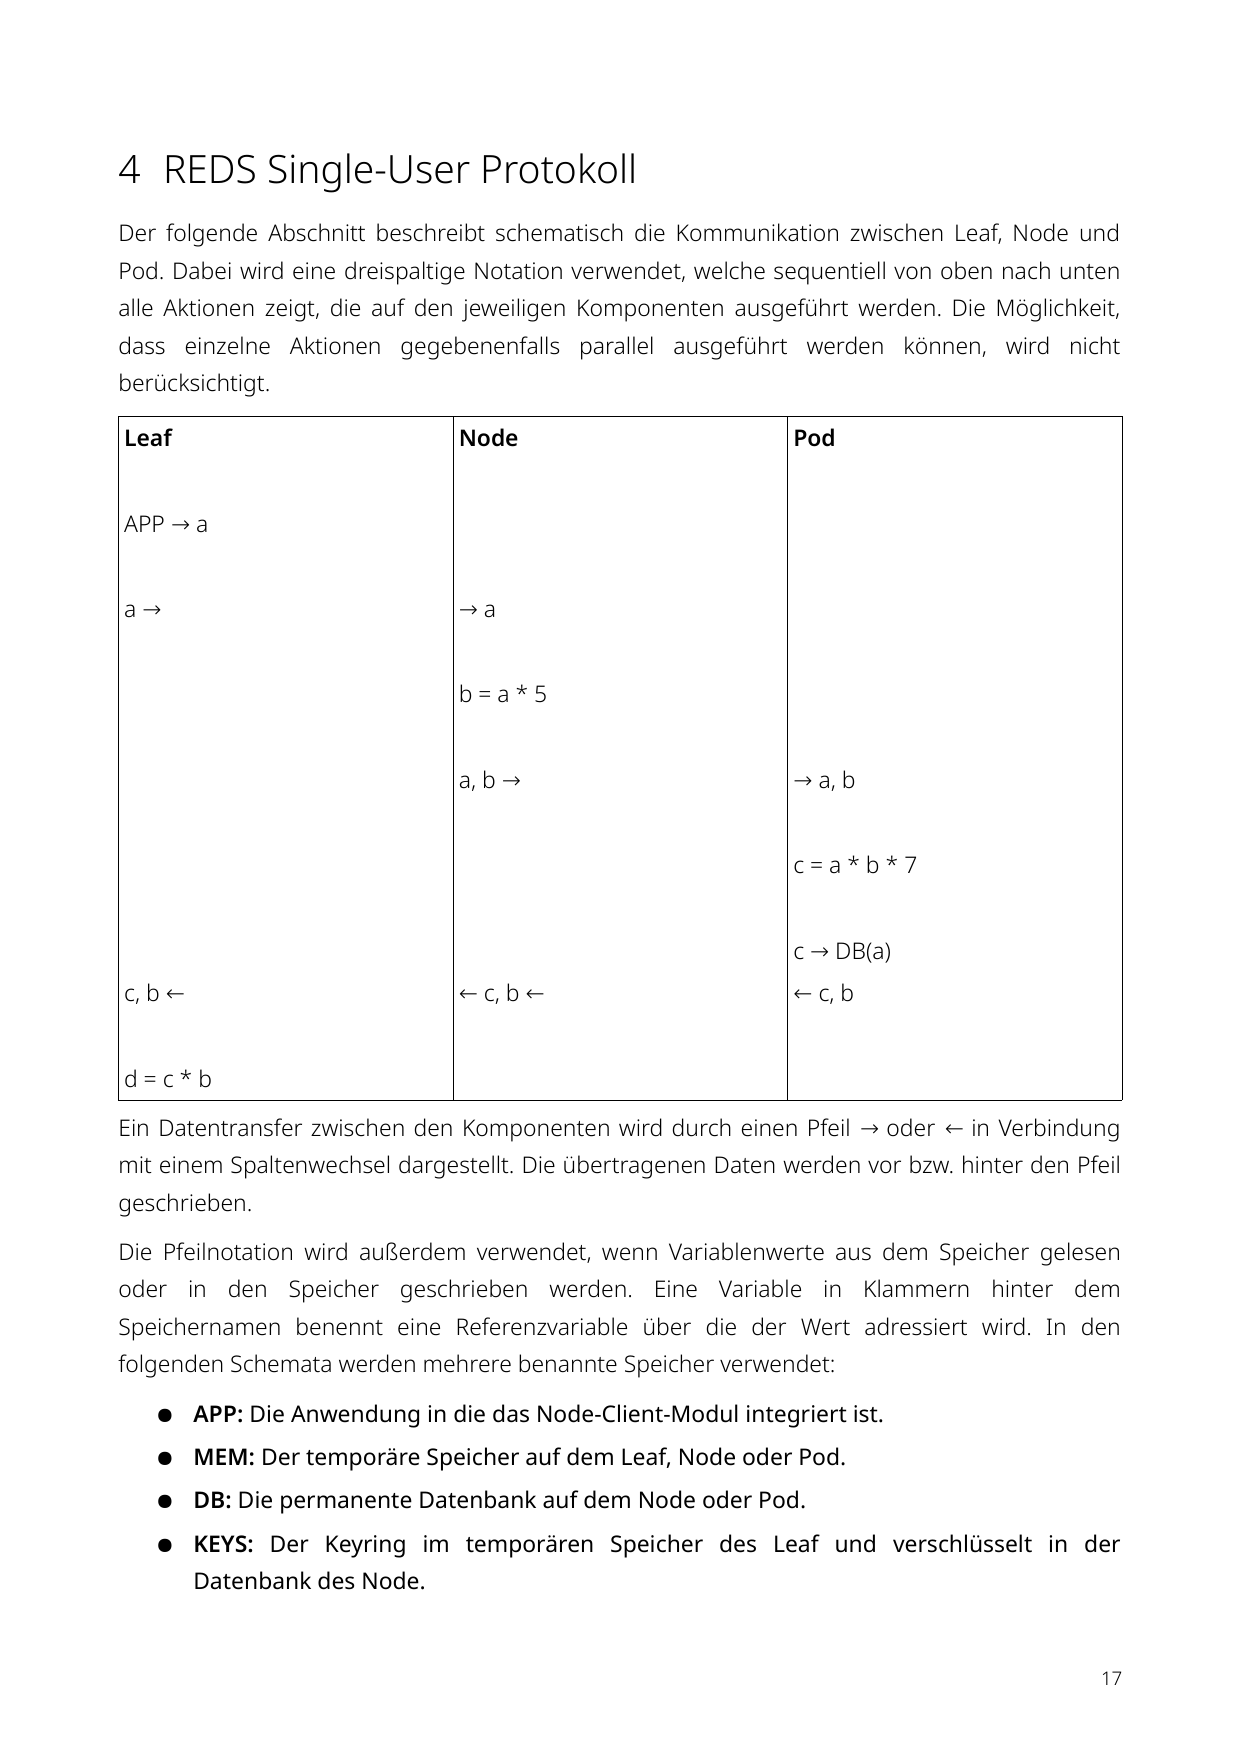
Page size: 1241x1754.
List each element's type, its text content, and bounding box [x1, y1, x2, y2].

table_cell [788, 1014, 1122, 1057]
table_cell APP → a [119, 502, 453, 544]
list MEM: Der temporäre Speicher auf dem Leaf, Node oder Pod. [156, 1441, 1122, 1472]
table_cell a → [119, 587, 453, 630]
table_cell [454, 715, 787, 758]
subtitle REDS Single-User Protokoll [118, 142, 1122, 195]
table_cell d = c * b [119, 1057, 453, 1100]
text Der folgende Abschnitt beschreibt schematisch die Kommunikation zwischen Leaf, Node und Pod. Dabei wird eine dreispaltige Notation verwendet, welche sequentiell von oben nach unten alle Aktionen zeigt, die auf den jeweiligen Komponenten ausgeführt werden. Die Möglichkeit, dass einzelne Aktionen gegebenenfalls parallel ausgeführt werden können, wird nicht berücksichtigt. [118, 217, 1122, 398]
table_cell [788, 673, 1122, 715]
table_cell c → DB(a) [788, 929, 1122, 972]
list APP: Die Anwendung in die das Node-Client-Modul integriert ist. [156, 1398, 1122, 1429]
table_cell [788, 459, 1122, 502]
table_cell [788, 1057, 1122, 1100]
table_cell [119, 801, 453, 843]
table_cell [119, 758, 453, 801]
table_cell a, b → [454, 758, 787, 801]
table_cell [119, 545, 453, 587]
table_header Node [454, 417, 787, 459]
table_cell [788, 886, 1122, 929]
table_cell [788, 801, 1122, 843]
table_cell b = a * 5 [454, 673, 787, 715]
table_header Leaf [119, 417, 453, 459]
text Die Pfeilnotation wird außerdem verwendet, wenn Variablenwerte aus dem Speicher gelesen oder in den Speicher geschrieben werden. Eine Variable in Klammern hinter dem Speichernamen benennt eine Referenzvariable über die der Wert adressiert wird. In den folgenden Schemata werden mehrere benannte Speicher verwendet: [118, 1236, 1122, 1380]
table_cell [788, 502, 1122, 544]
table_cell → a [454, 587, 787, 630]
text Ein Datentransfer zwischen den Komponenten wird durch einen Pfeil → oder ← in Verbindung mit einem Spaltenwechsel dargestellt. Die übertragenen Daten werden vor bzw. hinter den Pfeil geschrieben. [118, 1112, 1122, 1218]
table_header Pod [788, 417, 1122, 459]
table_cell [119, 1014, 453, 1057]
table_cell [454, 502, 787, 544]
table_cell [788, 545, 1122, 587]
table_cell [454, 459, 787, 502]
table_cell [119, 673, 453, 715]
table_cell [454, 801, 787, 843]
table_cell [119, 459, 453, 502]
table_cell [454, 1057, 787, 1100]
table_cell c, b ← [119, 972, 453, 1014]
table_cell [788, 630, 1122, 673]
table_cell [788, 587, 1122, 630]
table_cell c = a * b * 7 [788, 844, 1122, 886]
table_cell → a, b [788, 758, 1122, 801]
table_cell [119, 844, 453, 886]
table_cell [119, 886, 453, 929]
table_cell [454, 630, 787, 673]
table_cell [119, 929, 453, 972]
table_cell ← c, b ← [454, 972, 787, 1014]
list DB: Die permanente Datenbank auf dem Node oder Pod. [156, 1484, 1122, 1516]
list KEYS: Der Keyring im temporären Speicher des Leaf und verschlüsselt in der Datenbank des Node. [156, 1528, 1122, 1596]
table_cell [454, 1014, 787, 1057]
table_cell [454, 886, 787, 929]
table_cell [119, 715, 453, 758]
table_cell [454, 545, 787, 587]
table_cell [119, 630, 453, 673]
table_cell [454, 844, 787, 886]
table_cell [454, 929, 787, 972]
table_cell [788, 715, 1122, 758]
table_cell ← c, b [788, 972, 1122, 1014]
